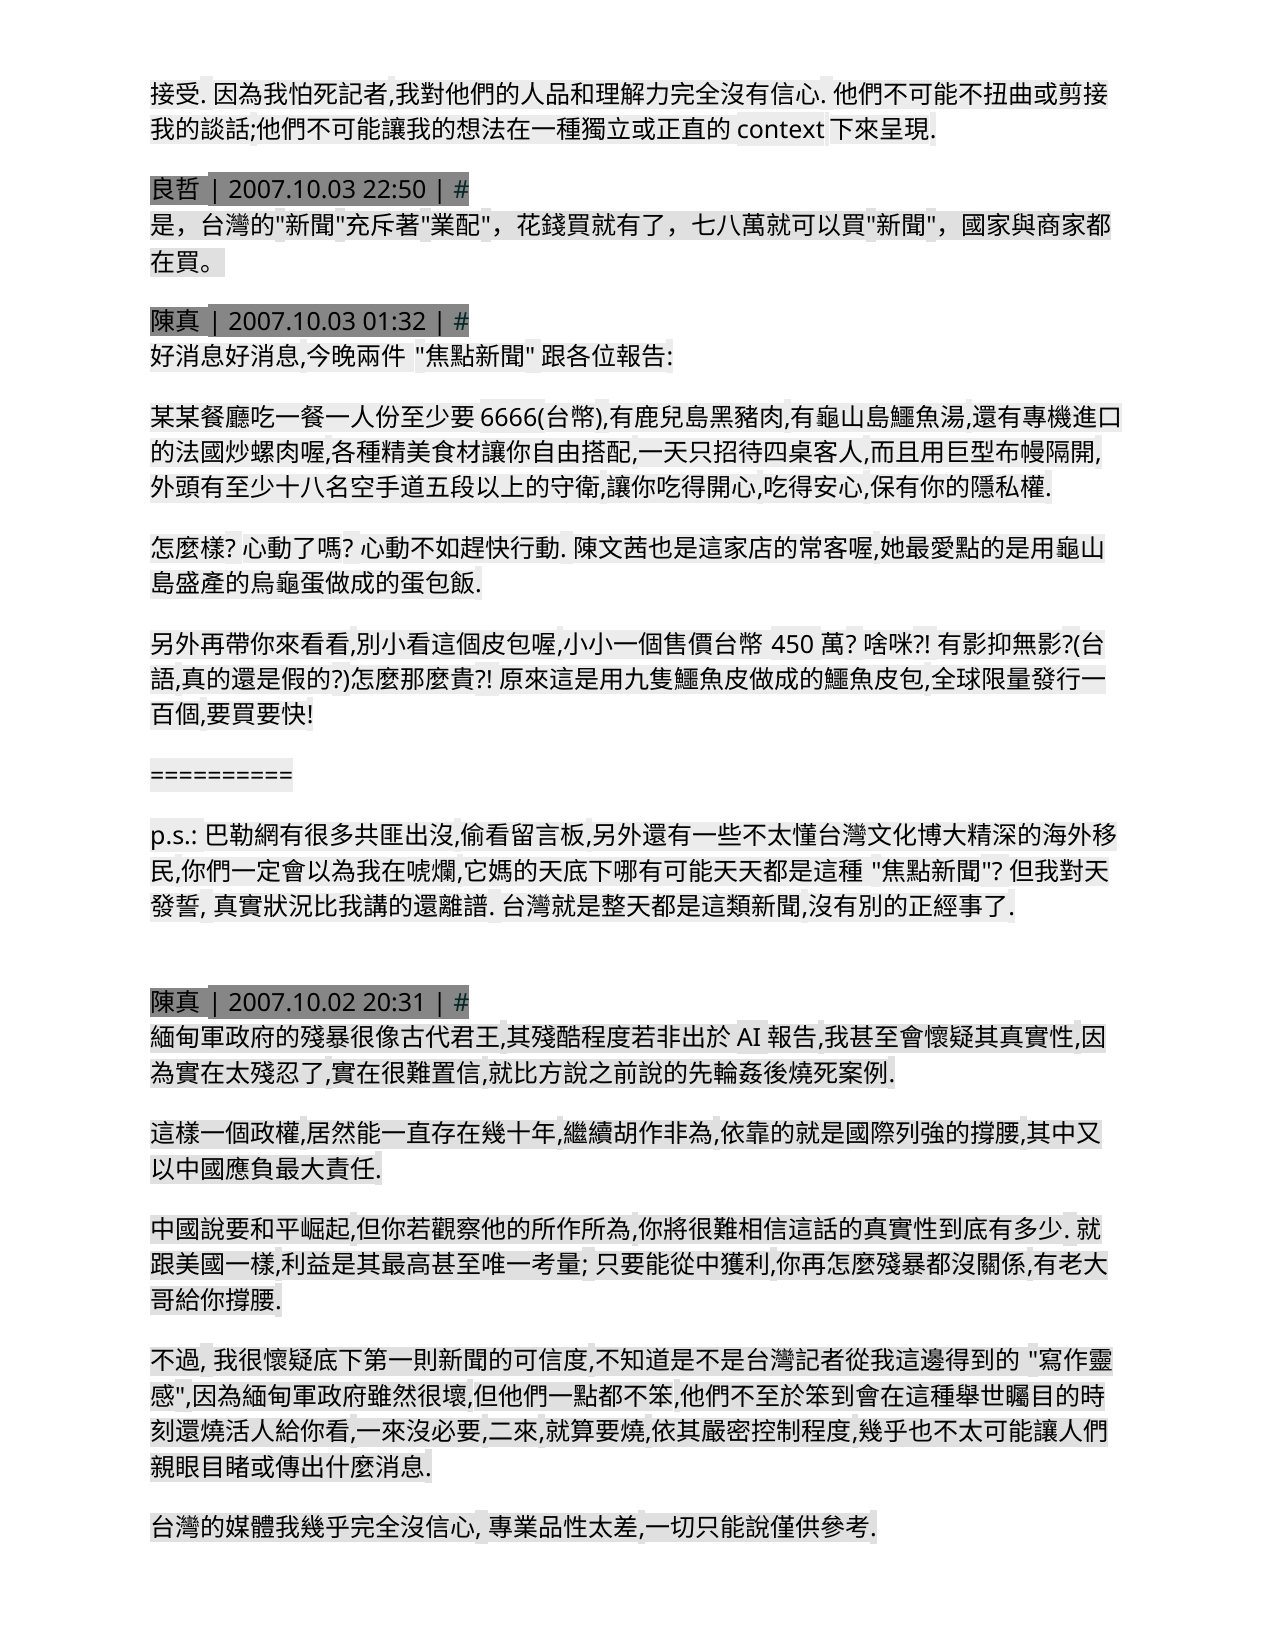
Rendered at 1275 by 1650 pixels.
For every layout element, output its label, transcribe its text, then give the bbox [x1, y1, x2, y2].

text 良哲 | 2007.10.03 22:50 | # [150, 171, 1125, 206]
text 接受. 因為我怕死記者,我對他們的人品和理解力完全沒有信心. 他們不可能不扭曲或剪接我的談話;他們不可能讓我的想法在一種獨立或正直的context下來呈現. [150, 75, 1125, 146]
text 這樣一個政權,居然能一直存在幾十年,繼續胡作非為,依靠的就是國際列強的撐腰,其中又以中國應負最大責任. [150, 1114, 1125, 1185]
text 不過, 我很懷疑底下第一則新聞的可信度,不知道是不是台灣記者從我這邊得到的 "寫作靈感",因為緬甸軍政府雖然很壞,但他們一點都不笨,他們不至於笨到會在這種舉世矚目的時刻還燒活人給你看,一來沒必要,二來,就算要燒,依其嚴密控制程度,幾乎也不太可能讓人們親眼目睹或傳出什麼消息. [150, 1342, 1125, 1483]
text 某某餐廳吃一餐一人份至少要6666(台幣),有鹿兒島黑豬肉,有龜山島鱷魚湯,還有專機進口的法國炒螺肉喔,各種精美食材讓你自由搭配,一天只招待四桌客人,而且用巨型布幔隔開,外頭有至少十八名空手道五段以上的守衛,讓你吃得開心,吃得安心,保有你的隱私權. [150, 398, 1125, 504]
text ========== [150, 756, 1125, 792]
text 是，台灣的"新聞"充斥著"業配"，花錢買就有了，七八萬就可以買"新聞"，國家與商家都在買。 [150, 206, 1125, 277]
text p.s.: 巴勒網有很多共匪出沒,偷看留言板,另外還有一些不太懂台灣文化博大精深的海外移民,你們一定會以為我在唬爛,它媽的天底下哪有可能天天都是這種 "焦點新聞"? 但我對天發誓, 真實狀況比我講的還離譜. 台灣就是整天都是這類新聞,沒有別的正經事了. [150, 817, 1125, 958]
text 好消息好消息,今晚兩件 "焦點新聞" 跟各位報告: [150, 337, 1125, 373]
text 中國說要和平崛起,但你若觀察他的所作所為,你將很難相信這話的真實性到底有多少. 就跟美國一樣,利益是其最高甚至唯一考量; 只要能從中獲利,你再怎麼殘暴都沒關係,有老大哥給你撐腰. [150, 1210, 1125, 1317]
text 台灣的媒體我幾乎完全沒信心, 專業品性太差,一切只能說僅供參考. [150, 1508, 1125, 1544]
text 怎麼樣? 心動了嗎? 心動不如趕快行動. 陳文茜也是這家店的常客喔,她最愛點的是用龜山島盛產的烏龜蛋做成的蛋包飯. [150, 529, 1125, 600]
text 陳真 | 2007.10.03 01:32 | # [150, 302, 1125, 337]
text 緬甸軍政府的殘暴很像古代君王,其殘酷程度若非出於AI 報告,我甚至會懷疑其真實性,因為實在太殘忍了,實在很難置信,就比方說之前說的先輪姦後燒死案例. [150, 1019, 1125, 1089]
text 陳真 | 2007.10.02 20:31 | # [150, 983, 1125, 1019]
text 另外再帶你來看看,別小看這個皮包喔,小小一個售價台幣 450 萬? 啥咪?! 有影抑無影?(台語,真的還是假的?)怎麼那麼貴?! 原來這是用九隻鱷魚皮做成的鱷魚皮包,全球限量發行一百個,要買要快! [150, 625, 1125, 731]
